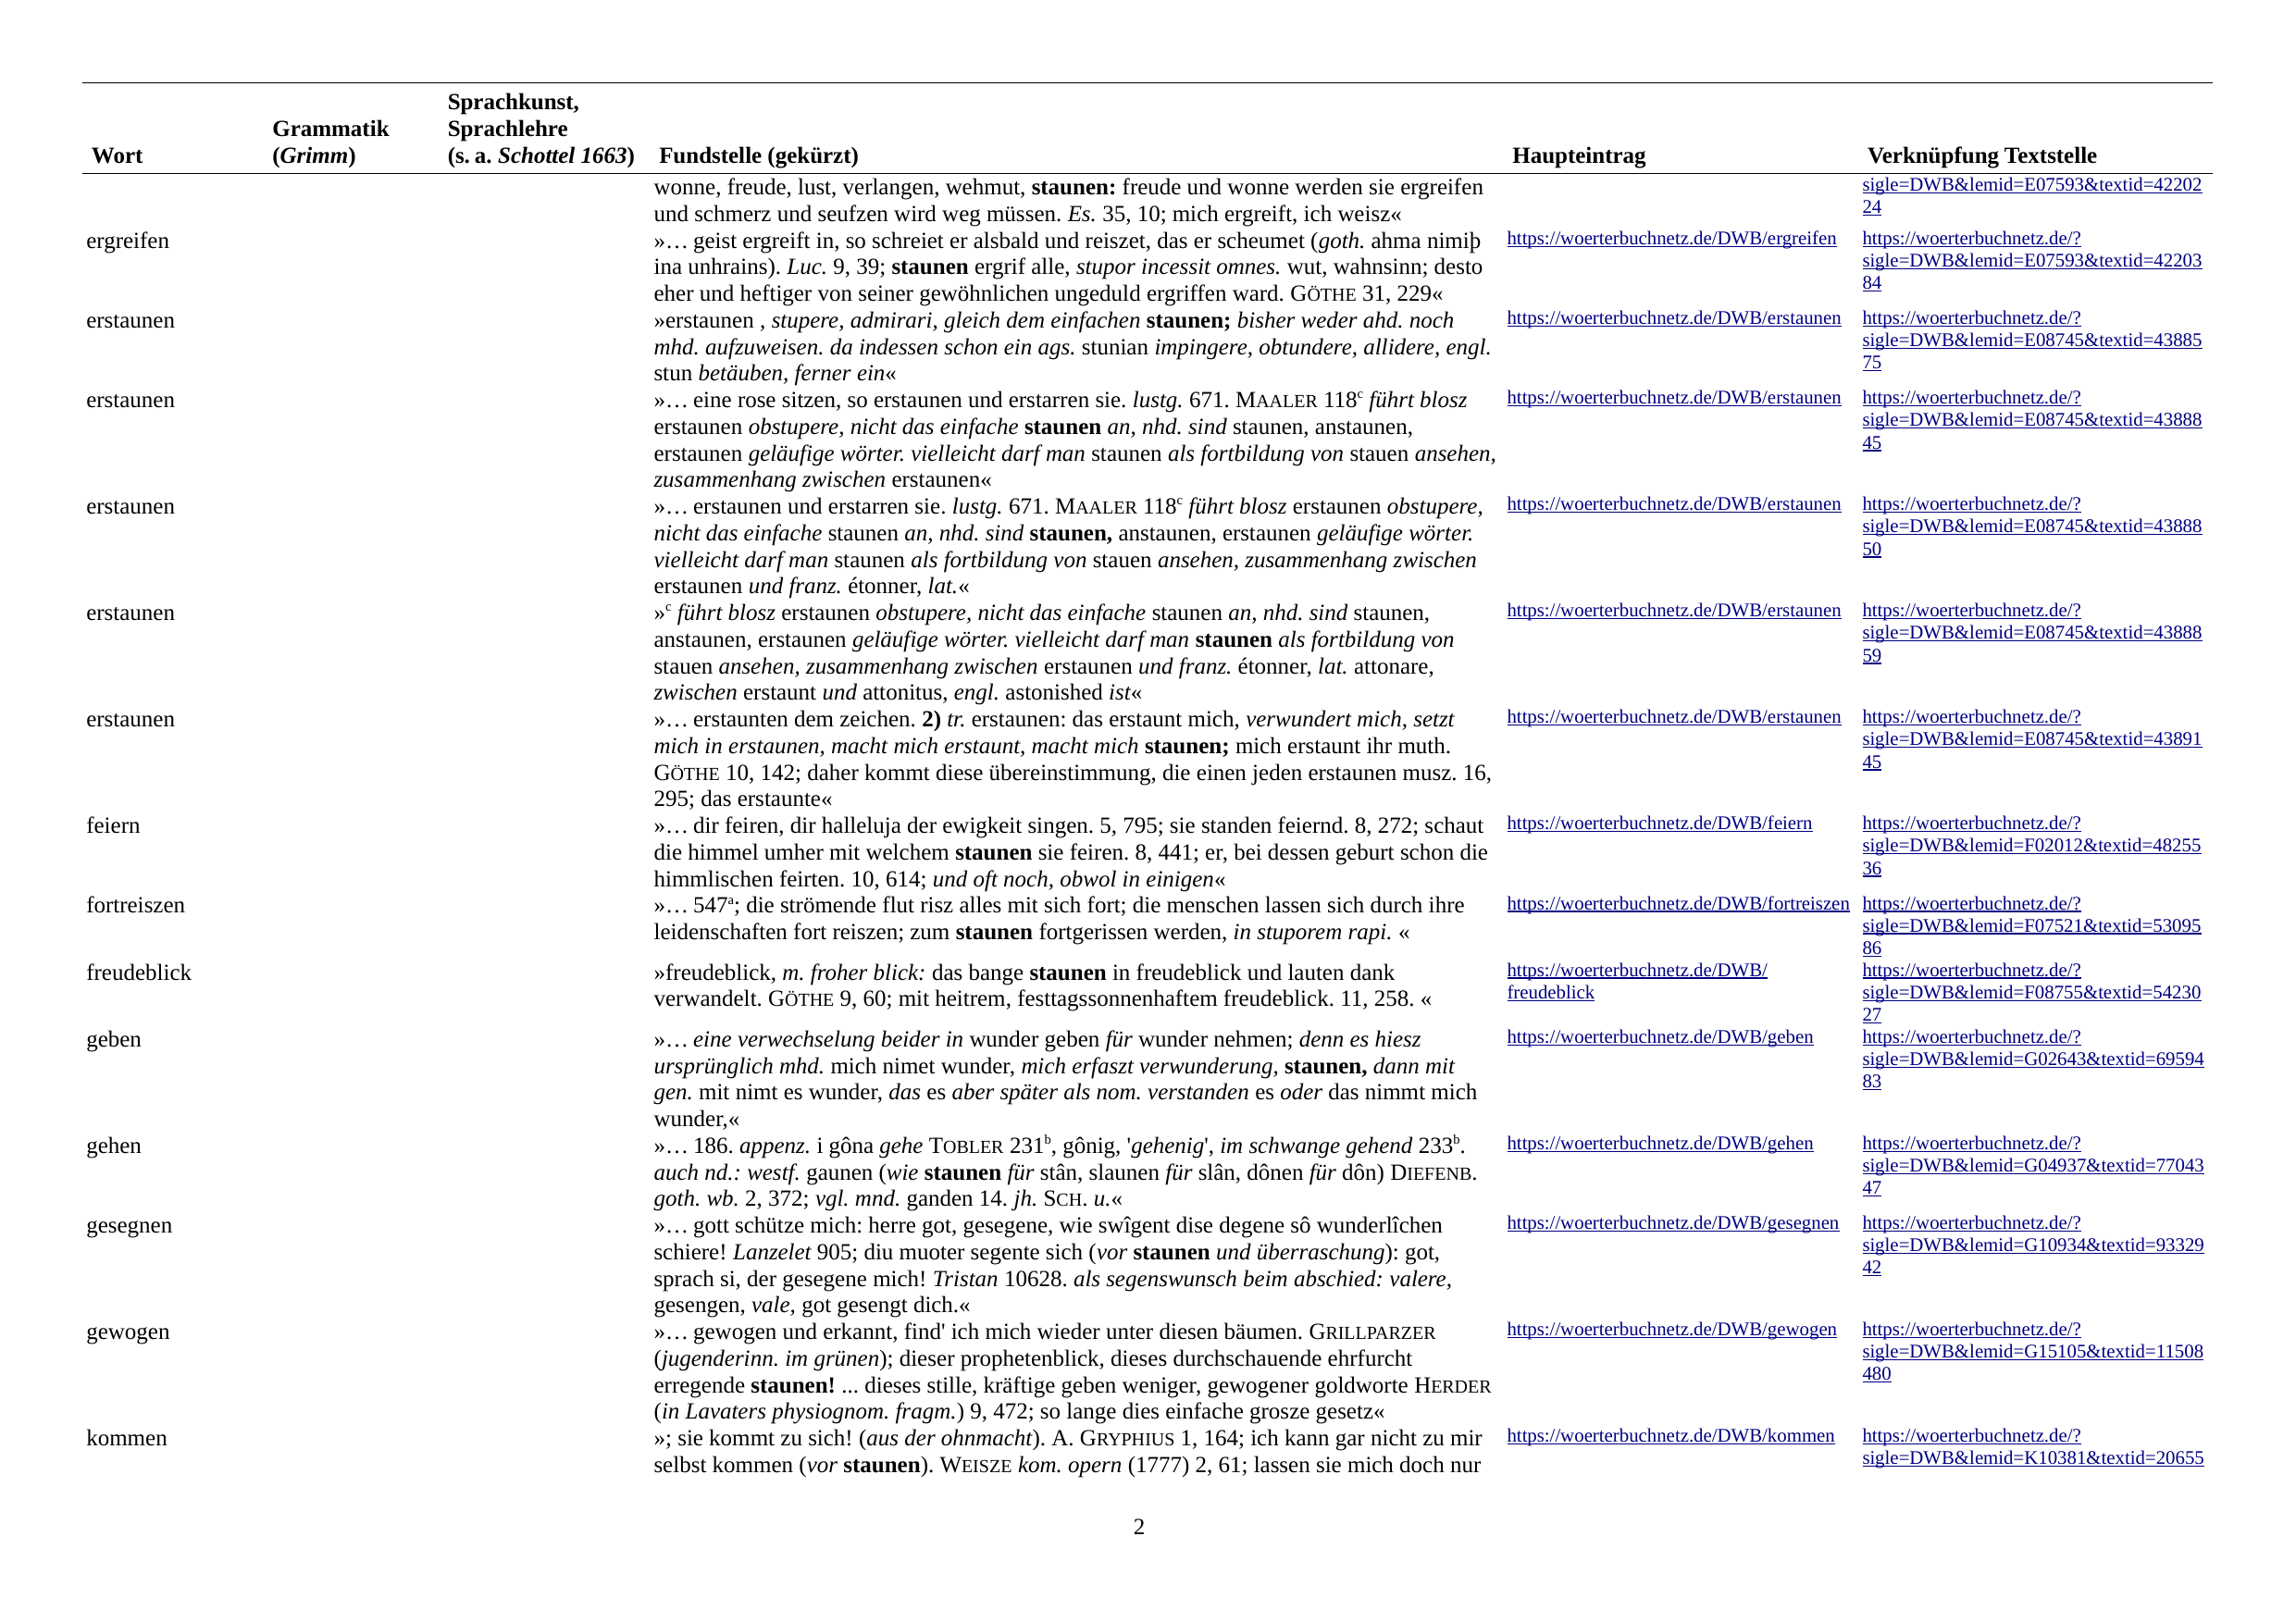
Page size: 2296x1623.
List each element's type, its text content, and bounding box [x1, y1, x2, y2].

table_cell erstaunen [82, 492, 263, 599]
table_header Haupteintrag [1503, 83, 1858, 173]
table_cell [82, 174, 263, 227]
table_cell https://woerterbuchnetz.de/?sigle=DWB&lemid=K10381&textid=20655 [1858, 1424, 2213, 1478]
table_cell »freudeblick, m. froher blick: das bange staunen in freudeblick und lauten dank verwandelt. Göthe 9, 60; mit heitrem, festtagssonnenhaftem freudeblick. 11, 258. « [650, 959, 1503, 1025]
table_cell https://woerterbuchnetz.de/DWB/geben [1503, 1025, 1858, 1132]
table_cell https://woerterbuchnetz.de/DWB/erstaunen [1503, 306, 1858, 386]
table_cell [263, 306, 438, 386]
table_cell https://woerterbuchnetz.de/?sigle=DWB&lemid=E08745&textid=4388850 [1858, 492, 2213, 599]
table_cell https://woerterbuchnetz.de/?sigle=DWB&lemid=E08745&textid=4388859 [1858, 599, 2213, 705]
table_cell https://woerterbuchnetz.de/?sigle=DWB&lemid=G02643&textid=6959483 [1858, 1025, 2213, 1132]
table_cell https://woerterbuchnetz.de/?sigle=DWB&lemid=F07521&textid=5309586 [1858, 892, 2213, 959]
table_cell https://woerterbuchnetz.de/?sigle=DWB&lemid=E08745&textid=4389145 [1858, 705, 2213, 812]
table_cell ergreifen [82, 227, 263, 306]
table_cell [263, 959, 438, 1025]
table_cell [438, 227, 650, 306]
table_header Verknüpfung Textstelle [1858, 83, 2213, 173]
table_cell [438, 599, 650, 705]
table_cell »… geist ergreift in, so schreiet er alsbald und reiszet, das er scheumet (goth. ahma nimiþ ina unhrains). Luc. 9, 39; staunen ergrif alle, stupor incessit omnes. wut, wahnsinn; desto eher und heftiger von seiner gewöhnlichen ungeduld ergriffen ward. Göthe 31, 229« [650, 227, 1503, 306]
table_cell »… gott schütze mich: herre got, gesegene, wie swîgent dise degene sô wunderlîchen schiere! Lanzelet 905; diu muoter segente sich (vor staunen und überraschung): got, sprach si, der gesegene mich! Tristan 10628. als segenswunsch beim abschied: valere, gesengen, vale, got gesengt dich.« [650, 1211, 1503, 1318]
table_cell gewogen [82, 1318, 263, 1424]
table_cell https://woerterbuchnetz.de/?sigle=DWB&lemid=G10934&textid=9332942 [1858, 1211, 2213, 1318]
table_cell geben [82, 1025, 263, 1132]
table_cell https://woerterbuchnetz.de/?sigle=DWB&lemid=E07593&textid=4220384 [1858, 227, 2213, 306]
table_cell [263, 227, 438, 306]
table_cell [263, 1318, 438, 1424]
table_cell »c führt blosz erstaunen obstupere, nicht das einfache staunen an, nhd. sind staunen, anstaunen, erstaunen geläufige wörter. vielleicht darf man staunen als fortbildung von stauen ansehen, zusammenhang zwischen erstaunen und franz. étonner, lat. attonare, zwischen erstaunt und attonitus, engl. astonished ist« [650, 599, 1503, 705]
table_cell erstaunen [82, 599, 263, 705]
table_cell [263, 1211, 438, 1318]
table_cell https://woerterbuchnetz.de/DWB/freudeblick [1503, 959, 1858, 1025]
table_cell »… gewogen und erkannt, find' ich mich wieder unter diesen bäumen. Grillparzer (jugenderinn. im grünen); dieser prophetenblick, dieses durchschauende ehrfurcht erregende staunen! ... dieses stille, kräftige geben weniger, gewogener goldworte Herder (in Lavaters physiognom. fragm.) 9, 472; so lange dies einfache grosze gesetz« [650, 1318, 1503, 1424]
table_cell https://woerterbuchnetz.de/?sigle=DWB&lemid=E08745&textid=4388575 [1858, 306, 2213, 386]
table_cell »… erstaunten dem zeichen. 2) tr. erstaunen: das erstaunt mich, verwundert mich, setzt mich in erstaunen, macht mich erstaunt, macht mich staunen; mich erstaunt ihr muth. Göthe 10, 142; daher kommt diese übereinstimmung, die einen jeden erstaunen musz. 16, 295; das erstaunte« [650, 705, 1503, 812]
table_cell [438, 386, 650, 492]
table_header Sprachkunst, Sprachlehre (s. a. Schottel 1663) [438, 83, 650, 173]
table_cell [263, 1424, 438, 1478]
table_cell https://woerterbuchnetz.de/DWB/erstaunen [1503, 599, 1858, 705]
table_cell kommen [82, 1424, 263, 1478]
table_cell [263, 892, 438, 959]
table_cell [263, 492, 438, 599]
table_cell https://woerterbuchnetz.de/?sigle=DWB&lemid=G04937&textid=7704347 [1858, 1132, 2213, 1211]
table_cell [438, 812, 650, 891]
table_cell [438, 306, 650, 386]
table_cell [438, 492, 650, 599]
table_cell [263, 705, 438, 812]
table_cell »… erstaunen und erstarren sie. lustg. 671. Maaler 118c führt blosz erstaunen obstupere, nicht das einfache staunen an, nhd. sind staunen, anstaunen, erstaunen geläufige wörter. vielleicht darf man staunen als fortbildung von stauen ansehen, zusammenhang zwischen erstaunen und franz. étonner, lat.« [650, 492, 1503, 599]
table_cell [438, 1318, 650, 1424]
table_cell gesegnen [82, 1211, 263, 1318]
table_cell [438, 1424, 650, 1478]
table_cell »… 547a; die strömende flut risz alles mit sich fort; die menschen lassen sich durch ihre leidenschaften fort reiszen; zum staunen fortgerissen werden, in stuporem rapi. « [650, 892, 1503, 959]
table_cell wonne, freude, lust, verlangen, wehmut, staunen: freude und wonne werden sie ergreifen und schmerz und seufzen wird weg müssen. Es. 35, 10; mich ergreift, ich weisz« [650, 174, 1503, 227]
table_cell feiern [82, 812, 263, 891]
table_cell [263, 599, 438, 705]
table_cell https://woerterbuchnetz.de/DWB/erstaunen [1503, 492, 1858, 599]
table_cell [438, 1211, 650, 1318]
table_cell fortreiszen [82, 892, 263, 959]
table_cell [438, 1025, 650, 1132]
table_cell [438, 892, 650, 959]
table_cell [1503, 174, 1858, 227]
table_header Fundstelle (gekürzt) [650, 83, 1503, 173]
table_cell https://woerterbuchnetz.de/DWB/fortreiszen [1503, 892, 1858, 959]
table_cell https://woerterbuchnetz.de/DWB/gehen [1503, 1132, 1858, 1211]
table_cell https://woerterbuchnetz.de/DWB/erstaunen [1503, 705, 1858, 812]
table_cell freudeblick [82, 959, 263, 1025]
table_cell https://woerterbuchnetz.de/DWB/ergreifen [1503, 227, 1858, 306]
table_cell »erstaunen , stupere, admirari, gleich dem einfachen staunen; bisher weder ahd. noch mhd. aufzuweisen. da indessen schon ein ags. stunian impingere, obtundere, allidere, engl. stun betäuben, ferner ein« [650, 306, 1503, 386]
table_cell https://woerterbuchnetz.de/DWB/gesegnen [1503, 1211, 1858, 1318]
table_cell [263, 386, 438, 492]
table_cell »… eine verwechselung beider in wunder geben für wunder nehmen; denn es hiesz ursprünglich mhd. mich nimet wunder, mich erfaszt verwunderung, staunen, dann mit gen. mit nimt es wunder, das es aber später als nom. verstanden es oder das nimmt mich wunder,« [650, 1025, 1503, 1132]
table_cell https://woerterbuchnetz.de/DWB/kommen [1503, 1424, 1858, 1478]
table_cell erstaunen [82, 705, 263, 812]
table_cell erstaunen [82, 386, 263, 492]
table_cell [263, 174, 438, 227]
table_cell https://woerterbuchnetz.de/DWB/gewogen [1503, 1318, 1858, 1424]
table_cell [263, 1025, 438, 1132]
table_cell [263, 1132, 438, 1211]
table_header Grammatik (Grimm) [263, 83, 438, 173]
table_cell https://woerterbuchnetz.de/?sigle=DWB&lemid=E08745&textid=4388845 [1858, 386, 2213, 492]
table_cell [438, 1132, 650, 1211]
table_cell sigle=DWB&lemid=E07593&textid=4220224 [1858, 174, 2213, 227]
table_cell erstaunen [82, 306, 263, 386]
table_cell »… dir feiren, dir halleluja der ewigkeit singen. 5, 795; sie standen feiernd. 8, 272; schaut die himmel umher mit welchem staunen sie feiren. 8, 441; er, bei dessen geburt schon die himmlischen feirten. 10, 614; und oft noch, obwol in einigen« [650, 812, 1503, 891]
table_cell gehen [82, 1132, 263, 1211]
table_cell [263, 812, 438, 891]
table_cell https://woerterbuchnetz.de/?sigle=DWB&lemid=F02012&textid=4825536 [1858, 812, 2213, 891]
table_cell https://woerterbuchnetz.de/?sigle=DWB&lemid=G15105&textid=11508480 [1858, 1318, 2213, 1424]
table_cell [438, 174, 650, 227]
table_cell https://woerterbuchnetz.de/?sigle=DWB&lemid=F08755&textid=5423027 [1858, 959, 2213, 1025]
table_header Wort [82, 83, 263, 173]
table_cell [438, 959, 650, 1025]
table_cell »… 186. appenz. i gôna gehe Tobler 231b, gônig, 'gehenig', im schwange gehend 233b. auch nd.: westf. gaunen (wie staunen für stân, slaunen für slân, dônen für dôn) Diefenb. goth. wb. 2, 372; vgl. mnd. ganden 14. jh. Sch. u.« [650, 1132, 1503, 1211]
table_cell »… eine rose sitzen, so erstaunen und erstarren sie. lustg. 671. Maaler 118c führt blosz erstaunen obstupere, nicht das einfache staunen an, nhd. sind staunen, anstaunen, erstaunen geläufige wörter. vielleicht darf man staunen als fortbildung von stauen ansehen, zusammenhang zwischen erstaunen« [650, 386, 1503, 492]
table_cell [438, 705, 650, 812]
table_cell »; sie kommt zu sich! (aus der ohnmacht). A. Gryphius 1, 164; ich kann gar nicht zu mir selbst kommen (vor staunen). Weisze kom. opern (1777) 2, 61; lassen sie mich doch nur [650, 1424, 1503, 1478]
table_cell https://woerterbuchnetz.de/DWB/feiern [1503, 812, 1858, 891]
table_cell https://woerterbuchnetz.de/DWB/erstaunen [1503, 386, 1858, 492]
